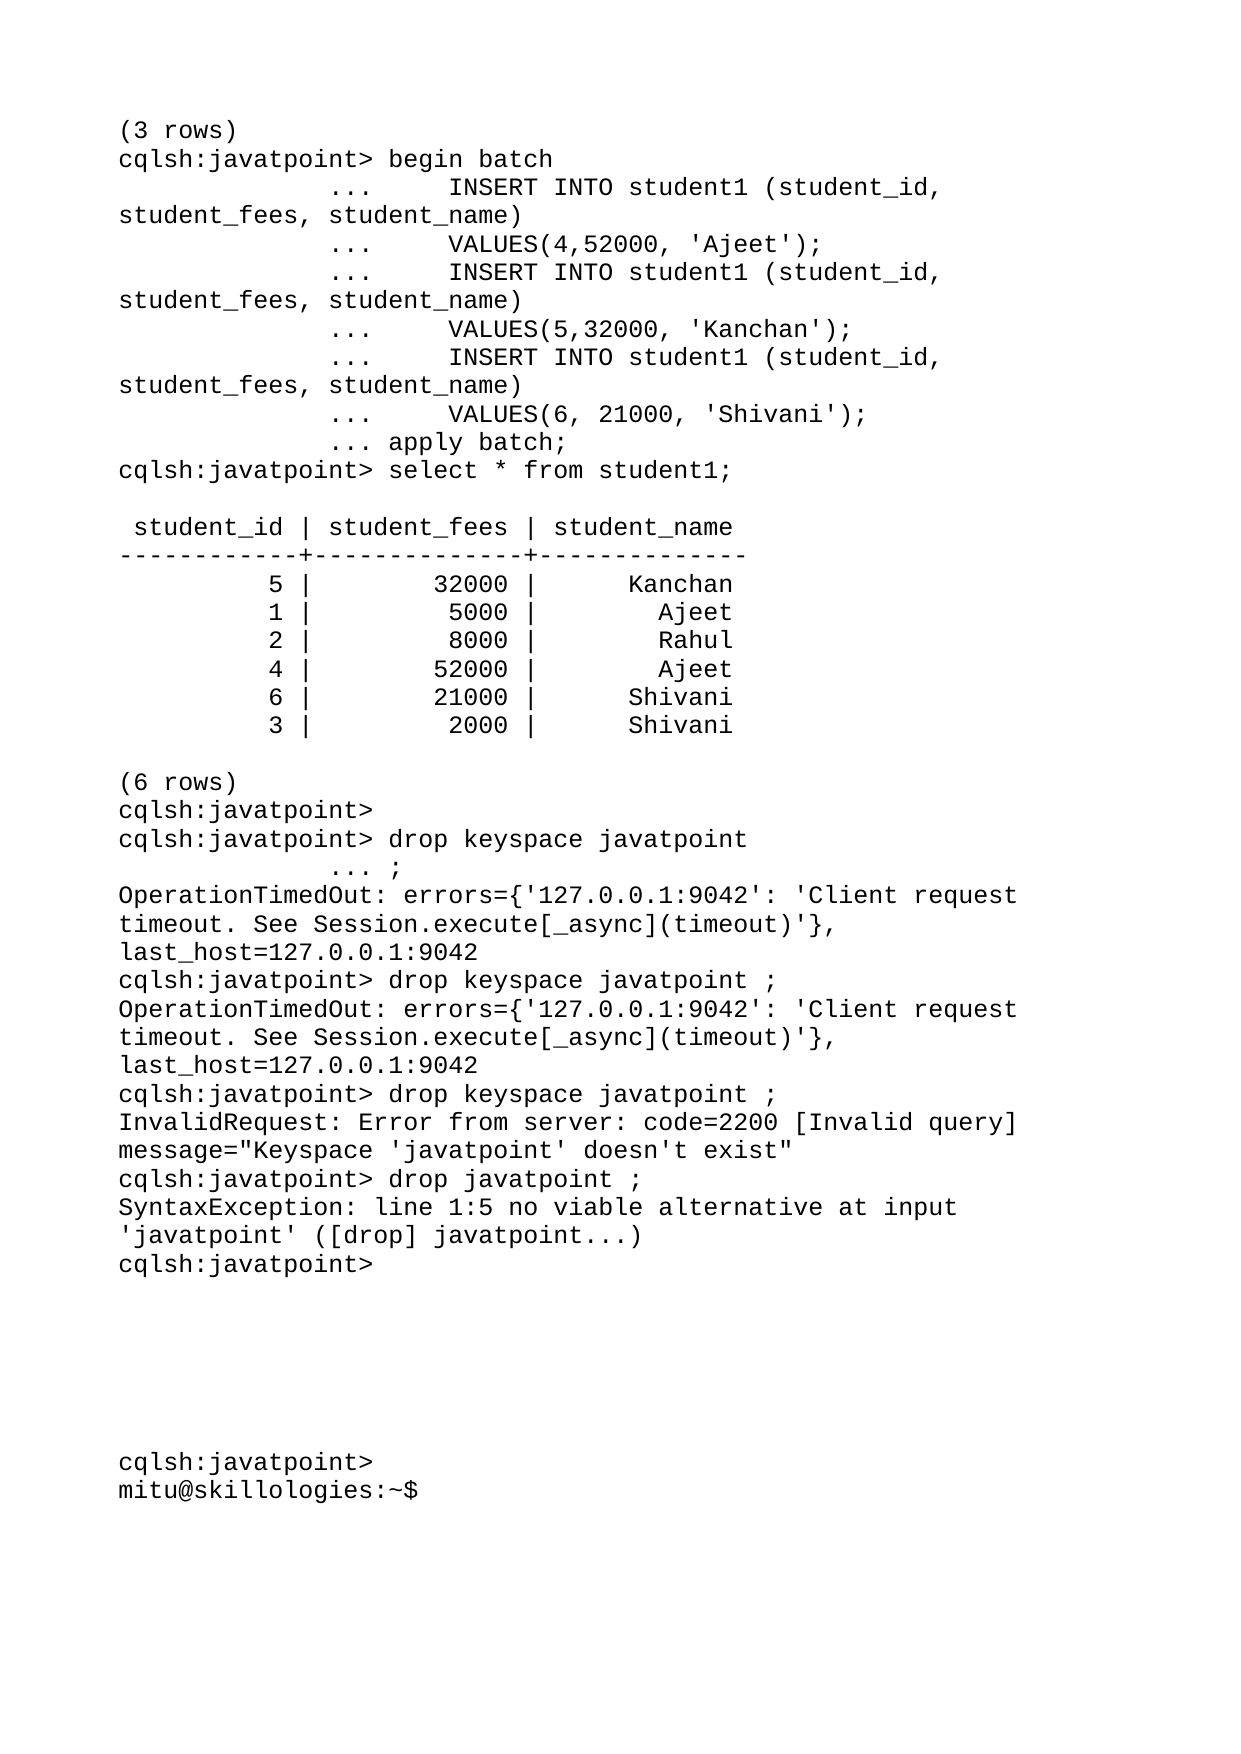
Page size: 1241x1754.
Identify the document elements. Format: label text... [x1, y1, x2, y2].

text cqlsh:javatpoint> begin batch [118, 146, 1122, 175]
text mitu@skillologies:~$ [118, 1478, 1122, 1506]
text (6 rows) [118, 770, 1122, 798]
text 5 | 32000 | Kanchan [118, 571, 1122, 600]
text 3 | 2000 | Shivani [118, 713, 1122, 741]
text (3 rows) [118, 118, 1122, 146]
text student_id | student_fees | student_name [118, 515, 1122, 543]
text cqlsh:javatpoint> drop keyspace javatpoint ; [118, 968, 1122, 996]
text 1 | 5000 | Ajeet [118, 600, 1122, 628]
text InvalidRequest: Error from server: code=2200 [Invalid query] message="Keyspace 'javatpoint' doesn't exist" [118, 1110, 1122, 1166]
text OperationTimedOut: errors={'127.0.0.1:9042': 'Client request timeout. See Session.execute[_async](timeout)'}, last_host=127.0.0.1:9042 [118, 883, 1122, 968]
text OperationTimedOut: errors={'127.0.0.1:9042': 'Client request timeout. See Session.execute[_async](timeout)'}, last_host=127.0.0.1:9042 [118, 996, 1122, 1081]
text ... apply batch; [118, 430, 1122, 458]
text 4 | 52000 | Ajeet [118, 656, 1122, 685]
text 6 | 21000 | Shivani [118, 685, 1122, 713]
text SyntaxException: line 1:5 no viable alternative at input 'javatpoint' ([drop] javatpoint...) [118, 1195, 1122, 1251]
text cqlsh:javatpoint> drop keyspace javatpoint [118, 826, 1122, 855]
text ------------+--------------+-------------- [118, 543, 1122, 571]
text ... VALUES(4,52000, 'Ajeet'); [118, 231, 1122, 260]
text ... INSERT INTO student1 (student_id, student_fees, student_name) [118, 175, 1122, 231]
text ... INSERT INTO student1 (student_id, student_fees, student_name) [118, 260, 1122, 316]
text cqlsh:javatpoint> [118, 1251, 1122, 1280]
text ... VALUES(5,32000, 'Kanchan'); [118, 316, 1122, 345]
text ... ; [118, 855, 1122, 883]
text cqlsh:javatpoint> drop keyspace javatpoint ; [118, 1081, 1122, 1110]
text cqlsh:javatpoint> drop javatpoint ; [118, 1166, 1122, 1195]
text 2 | 8000 | Rahul [118, 628, 1122, 656]
text cqlsh:javatpoint> select * from student1; [118, 458, 1122, 486]
text ... INSERT INTO student1 (student_id, student_fees, student_name) [118, 345, 1122, 401]
text cqlsh:javatpoint> [118, 1450, 1122, 1478]
text cqlsh:javatpoint> [118, 798, 1122, 826]
text ... VALUES(6, 21000, 'Shivani'); [118, 401, 1122, 430]
